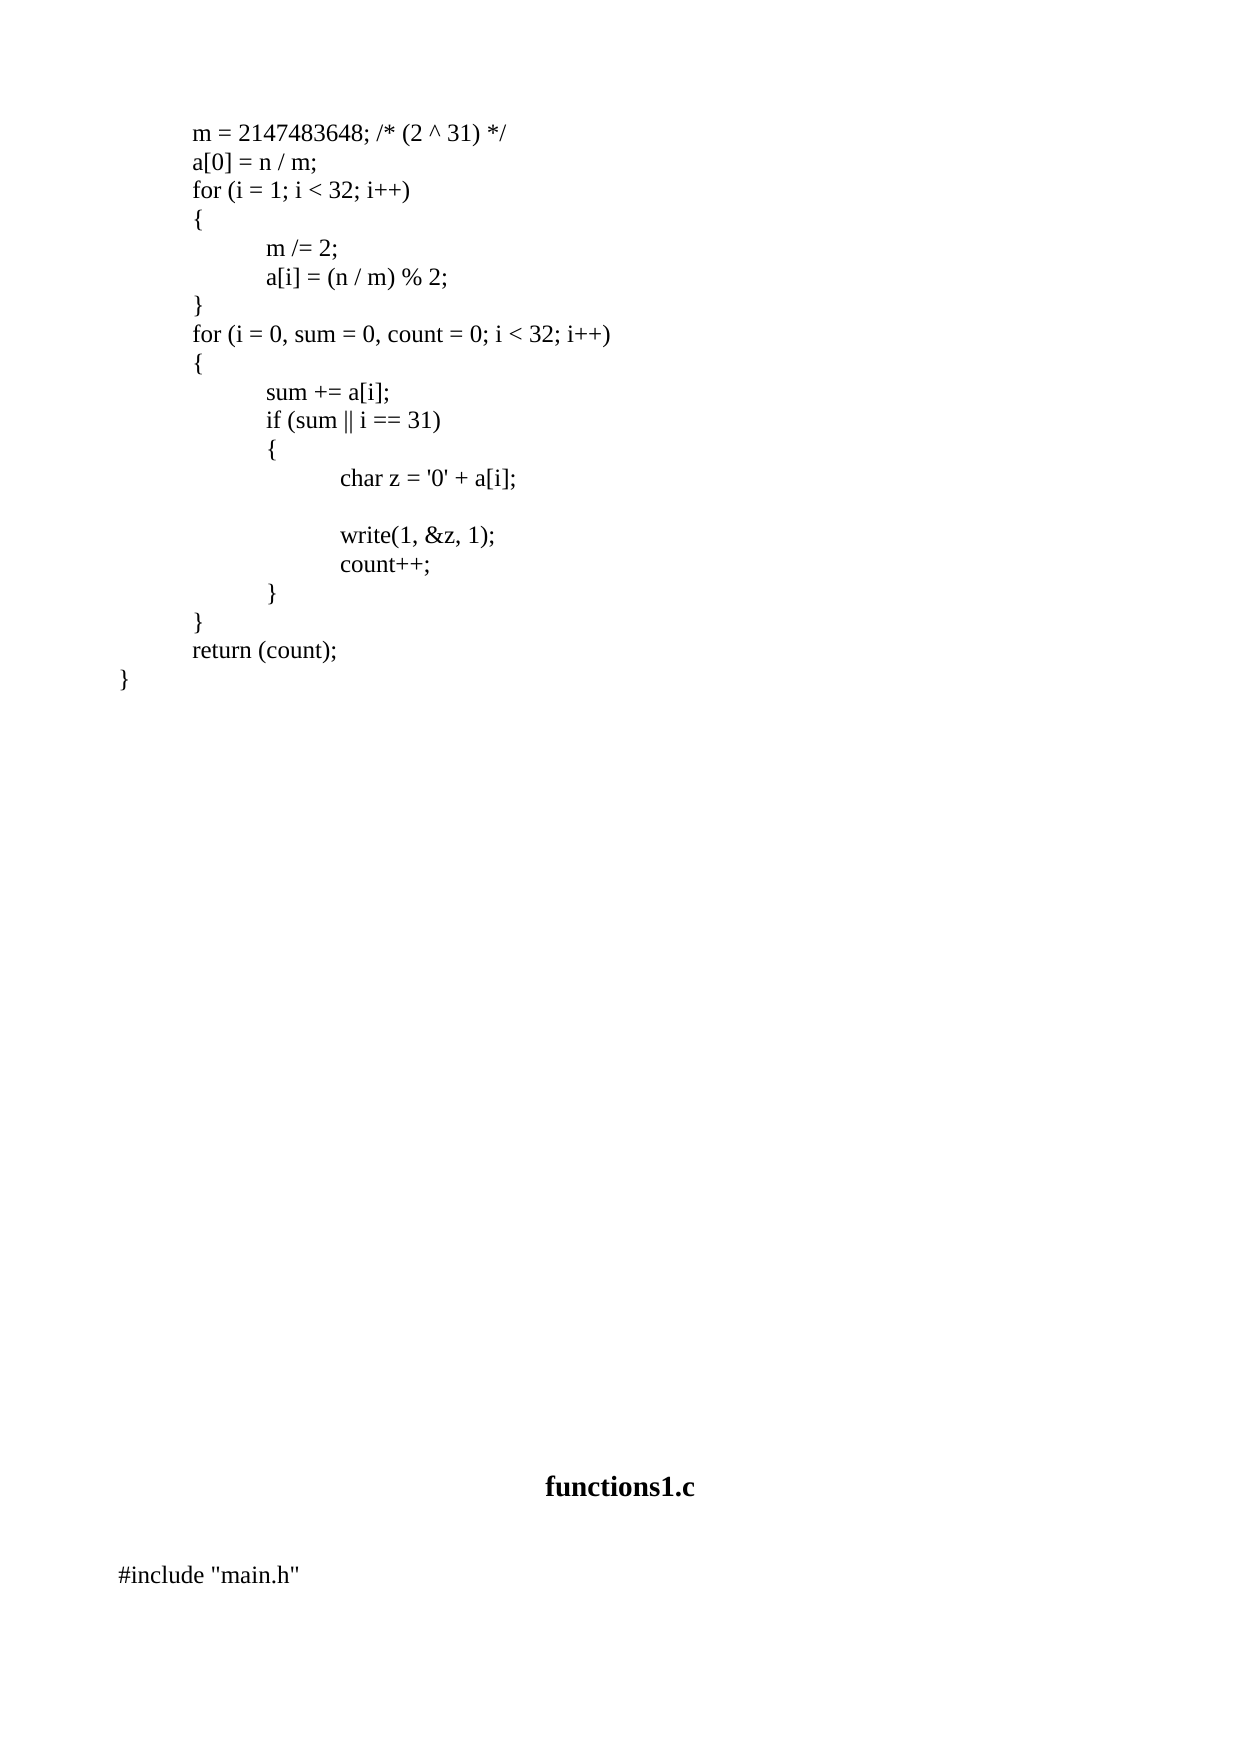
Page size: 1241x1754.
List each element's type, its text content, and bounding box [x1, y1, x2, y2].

text for (i = 1; i < 32; i++) [118, 176, 1122, 204]
text a[i] = (n / m) % 2; [118, 262, 1122, 291]
text sum += a[i]; [118, 377, 1122, 406]
text } [118, 664, 1122, 693]
text for (i = 0, sum = 0, count = 0; i < 32; i++) [118, 319, 1122, 348]
text { [118, 434, 1122, 463]
text #include "main.h" [118, 1560, 1122, 1589]
text m = 2147483648; /* (2 ^ 31) */ [118, 118, 1122, 147]
text } [118, 607, 1122, 636]
text } [118, 578, 1122, 607]
text { [118, 204, 1122, 233]
text a[0] = n / m; [118, 147, 1122, 176]
text { [118, 348, 1122, 377]
text } [118, 291, 1122, 319]
text m /= 2; [118, 233, 1122, 262]
text char z = '0' + a[i]; [118, 463, 1122, 492]
text write(1, &z, 1); [118, 521, 1122, 549]
text if (sum || i == 31) [118, 406, 1122, 434]
text count++; [118, 549, 1122, 578]
text return (count); [118, 636, 1122, 664]
text functions1.c [118, 1469, 1122, 1503]
